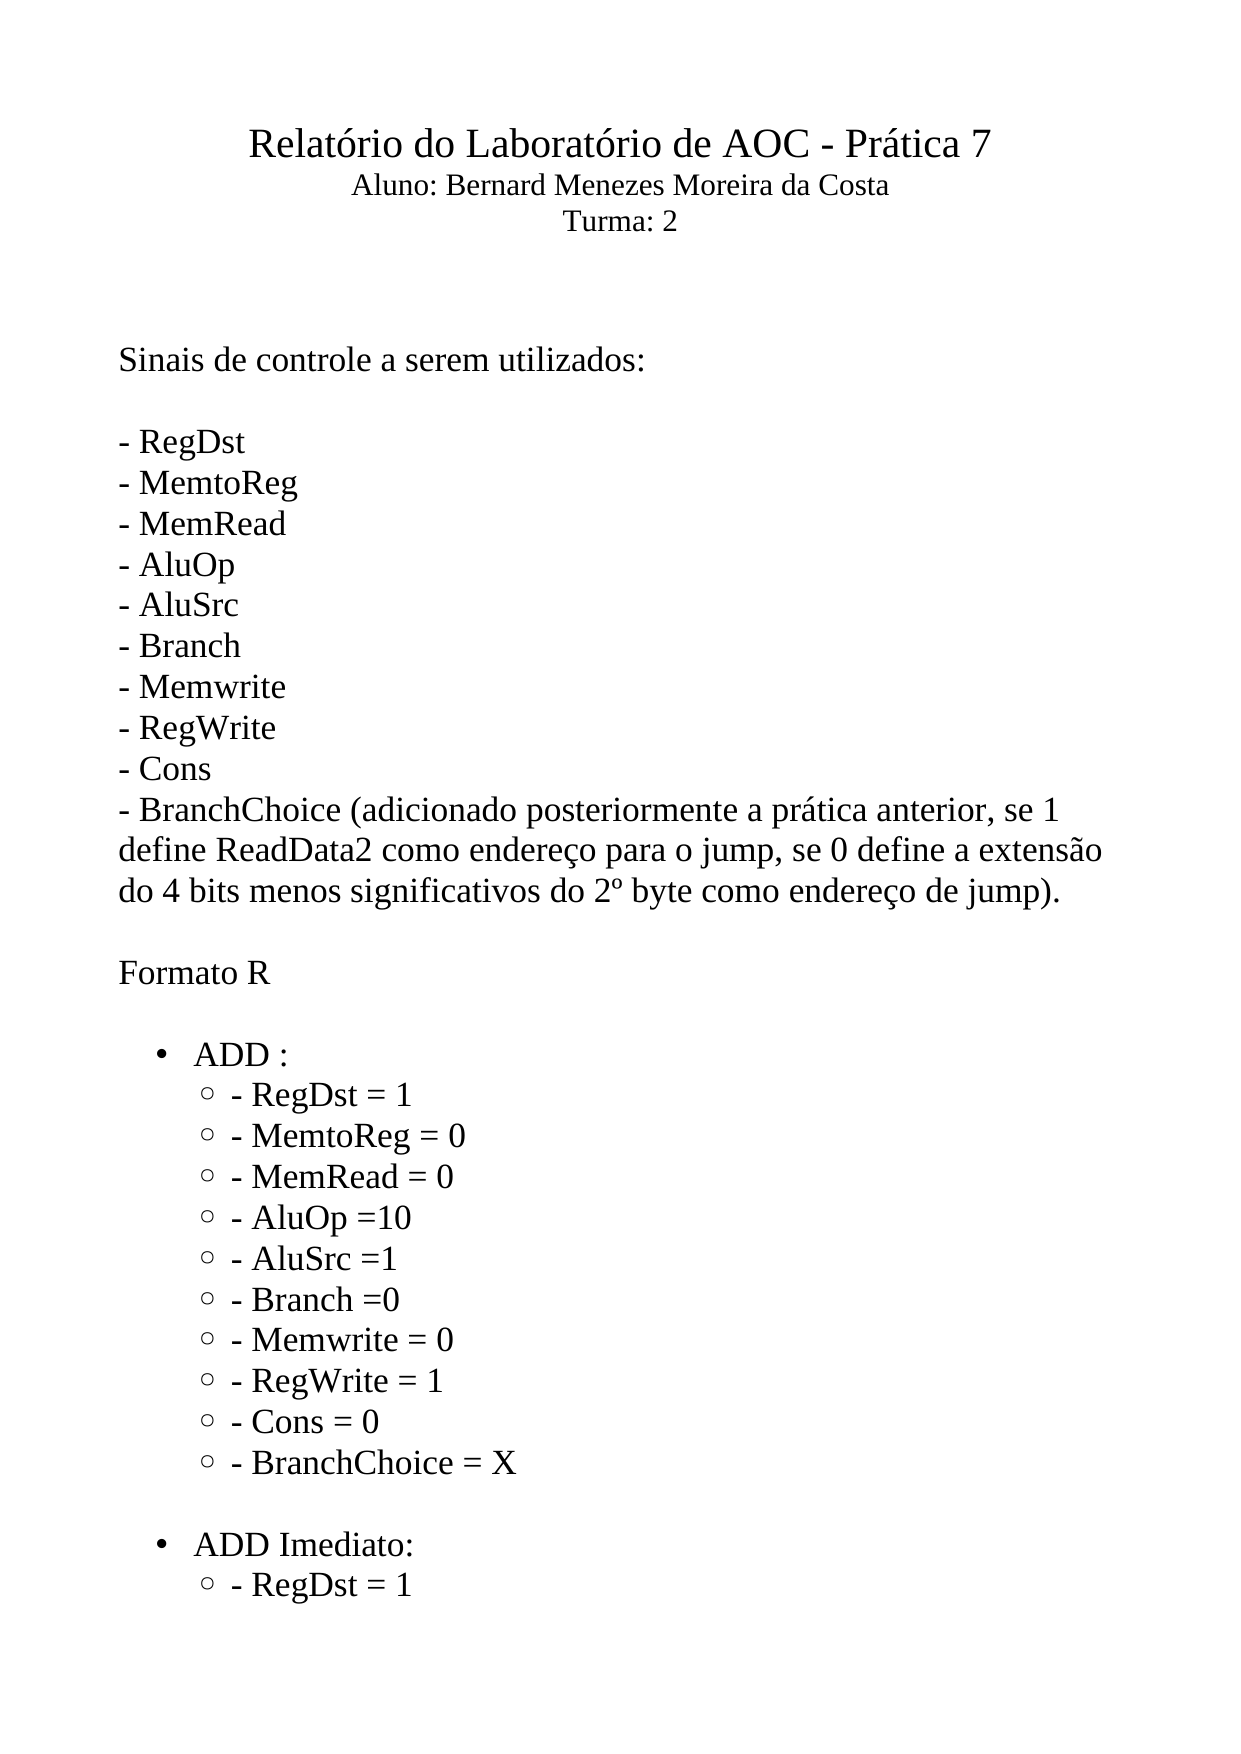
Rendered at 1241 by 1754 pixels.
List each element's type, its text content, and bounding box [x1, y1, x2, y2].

list - Branch =0 [193, 1278, 1122, 1319]
list - Cons = 0 [193, 1400, 1122, 1441]
list - MemtoReg = 0 [193, 1114, 1122, 1155]
text - AluSrc [118, 584, 1122, 624]
text - AluOp [118, 543, 1122, 584]
text - RegWrite [118, 706, 1122, 747]
list - RegDst = 1 [193, 1564, 1122, 1604]
list - RegDst = 1 [193, 1074, 1122, 1114]
list - MemRead = 0 [193, 1155, 1122, 1196]
list - BranchChoice = X [193, 1441, 1122, 1482]
text - MemRead [118, 502, 1122, 543]
list - Memwrite = 0 [193, 1319, 1122, 1359]
list - RegWrite = 1 [193, 1359, 1122, 1400]
text - Memwrite [118, 665, 1122, 706]
list - AluSrc =1 [193, 1237, 1122, 1278]
list - AluOp =10 [193, 1196, 1122, 1237]
text Aluno: Bernard Menezes Moreira da Costa [118, 166, 1122, 202]
text Formato R [118, 951, 1122, 992]
text - Cons [118, 747, 1122, 788]
text Relatório do Laboratório de AOC - Prática 7 [118, 118, 1122, 166]
text - BranchChoice (adicionado posteriormente a prática anterior, se 1 define ReadData2 como endereço para o jump, se 0 define a extensão do 4 bits menos significativos do 2º byte como endereço de jump). [118, 788, 1122, 910]
text Sinais de controle a serem utilizados: [118, 339, 1122, 379]
list ADD : [156, 1033, 1122, 1074]
list ADD Imediato: [156, 1523, 1122, 1564]
text - MemtoReg [118, 461, 1122, 502]
text - Branch [118, 624, 1122, 665]
text Turma: 2 [118, 202, 1122, 238]
text - RegDst [118, 420, 1122, 461]
